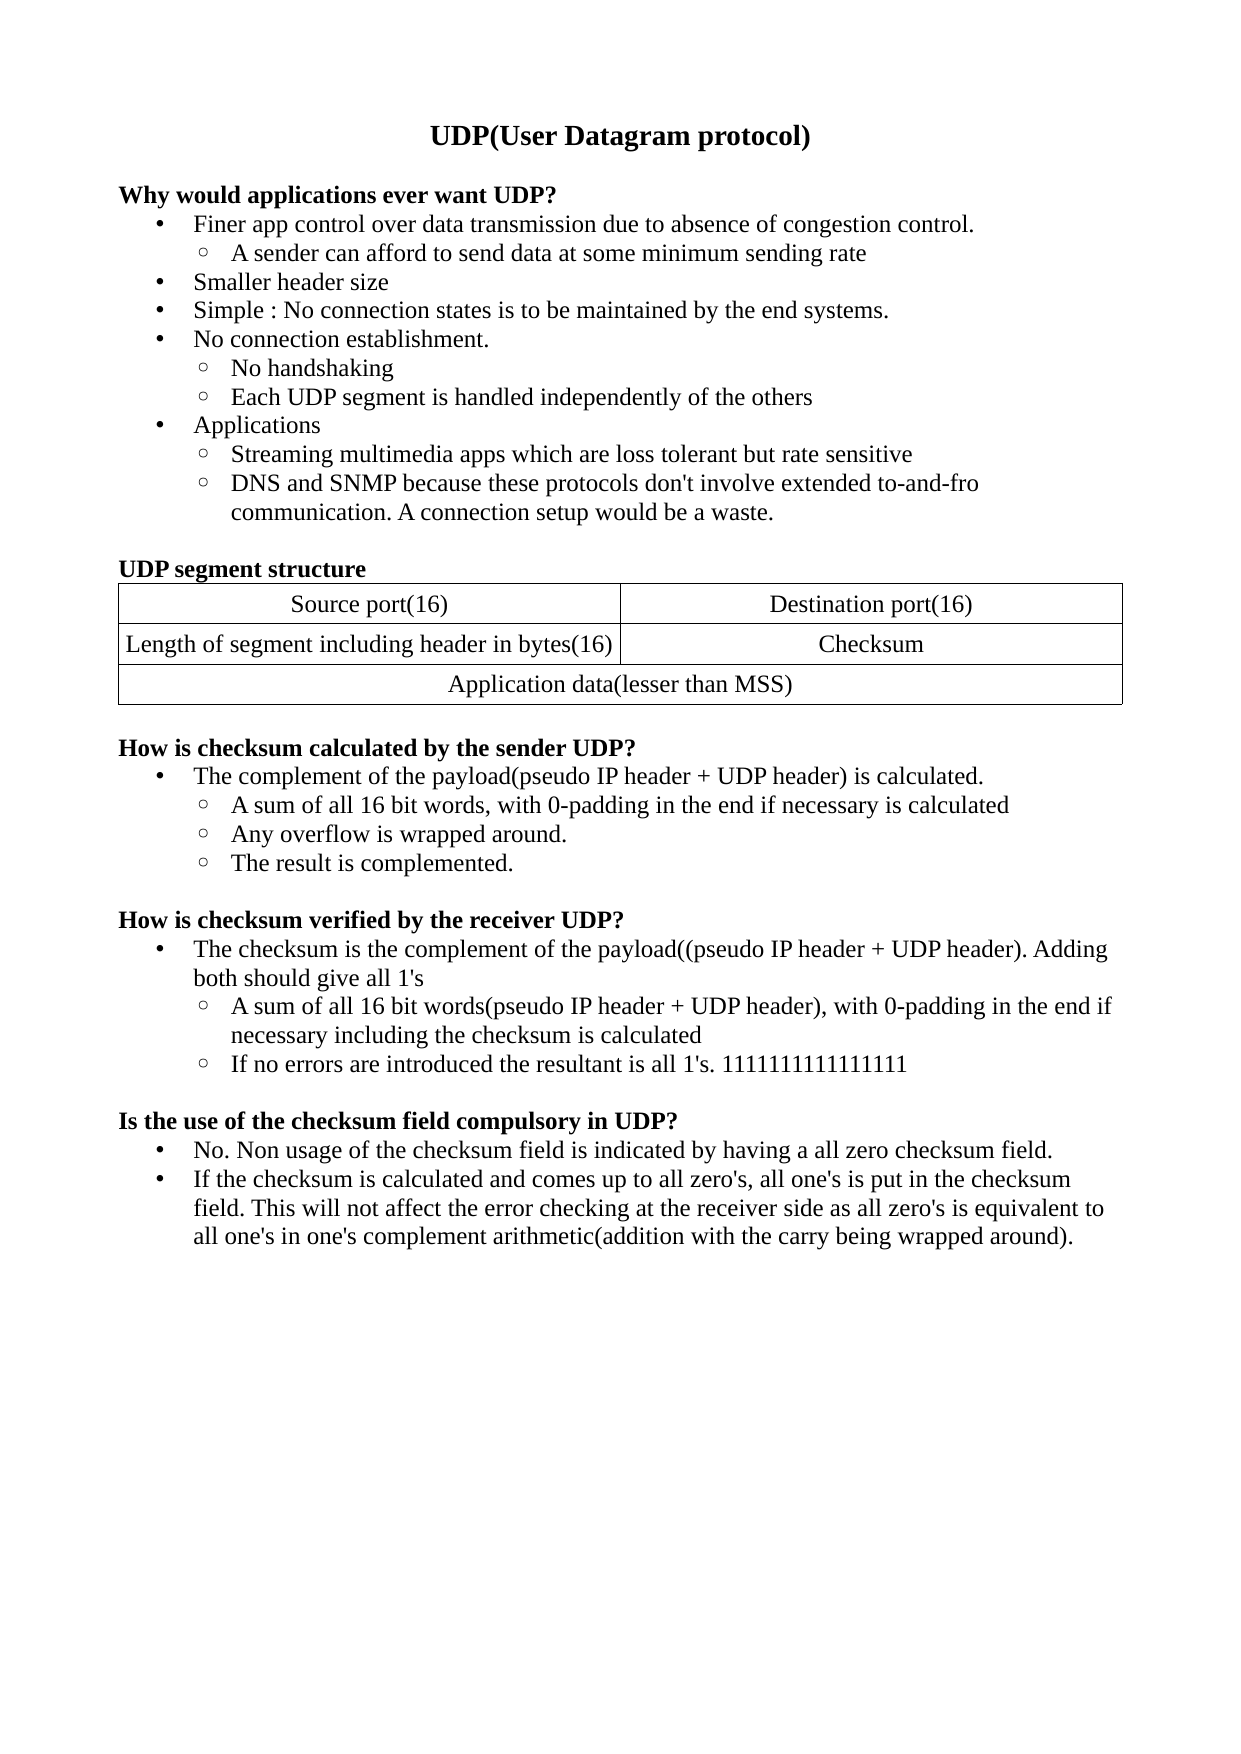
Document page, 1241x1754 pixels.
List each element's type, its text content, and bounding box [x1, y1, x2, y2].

list Streaming multimedia apps which are loss tolerant but rate sensitive [193, 439, 1122, 468]
list DNS and SNMP because these protocols don't involve extended to-and-fro communication. A connection setup would be a waste. [193, 468, 1122, 525]
table_cell Application data(lesser than MSS) [119, 665, 1122, 704]
table_header Source port(16) [119, 584, 620, 623]
text How is checksum verified by the receiver UDP? [118, 905, 1122, 934]
list No handshaking [193, 353, 1122, 382]
list The checksum is the complement of the payload((pseudo IP header + UDP header). Adding both should give all 1's [156, 934, 1122, 991]
list Applications [156, 410, 1122, 439]
list If the checksum is calculated and comes up to all zero's, all one's is put in the checksum field. This will not affect the error checking at the receiver side as all zero's is equivalent to all one's in one's complement arithmetic(addition with the carry being wrapped around). [156, 1164, 1122, 1250]
table_header Destination port(16) [621, 584, 1122, 623]
list A sum of all 16 bit words, with 0-padding in the end if necessary is calculated [193, 790, 1122, 819]
list Finer app control over data transmission due to absence of congestion control. [156, 209, 1122, 238]
list A sum of all 16 bit words(pseudo IP header + UDP header), with 0-padding in the end if necessary including the checksum is calculated [193, 991, 1122, 1049]
table_cell Length of segment including header in bytes(16) [119, 624, 620, 663]
text UDP segment structure [118, 554, 1122, 583]
list A sender can afford to send data at some minimum sending rate [193, 238, 1122, 267]
list The complement of the payload(pseudo IP header + UDP header) is calculated. [156, 761, 1122, 790]
list The result is complemented. [193, 848, 1122, 876]
table_cell Checksum [621, 624, 1122, 663]
list No. Non usage of the checksum field is indicated by having a all zero checksum field. [156, 1135, 1122, 1164]
text UDP(User Datagram protocol) [118, 118, 1122, 152]
list Smaller header size [156, 267, 1122, 295]
list Simple : No connection states is to be maintained by the end systems. [156, 295, 1122, 324]
list If no errors are introduced the resultant is all 1's. 1111111111111111 [193, 1049, 1122, 1078]
list Any overflow is wrapped around. [193, 819, 1122, 848]
text Why would applications ever want UDP? [118, 180, 1122, 209]
list Each UDP segment is handled independently of the others [193, 382, 1122, 410]
text Is the use of the checksum field compulsory in UDP? [118, 1106, 1122, 1135]
list No connection establishment. [156, 324, 1122, 353]
text How is checksum calculated by the sender UDP? [118, 733, 1122, 761]
